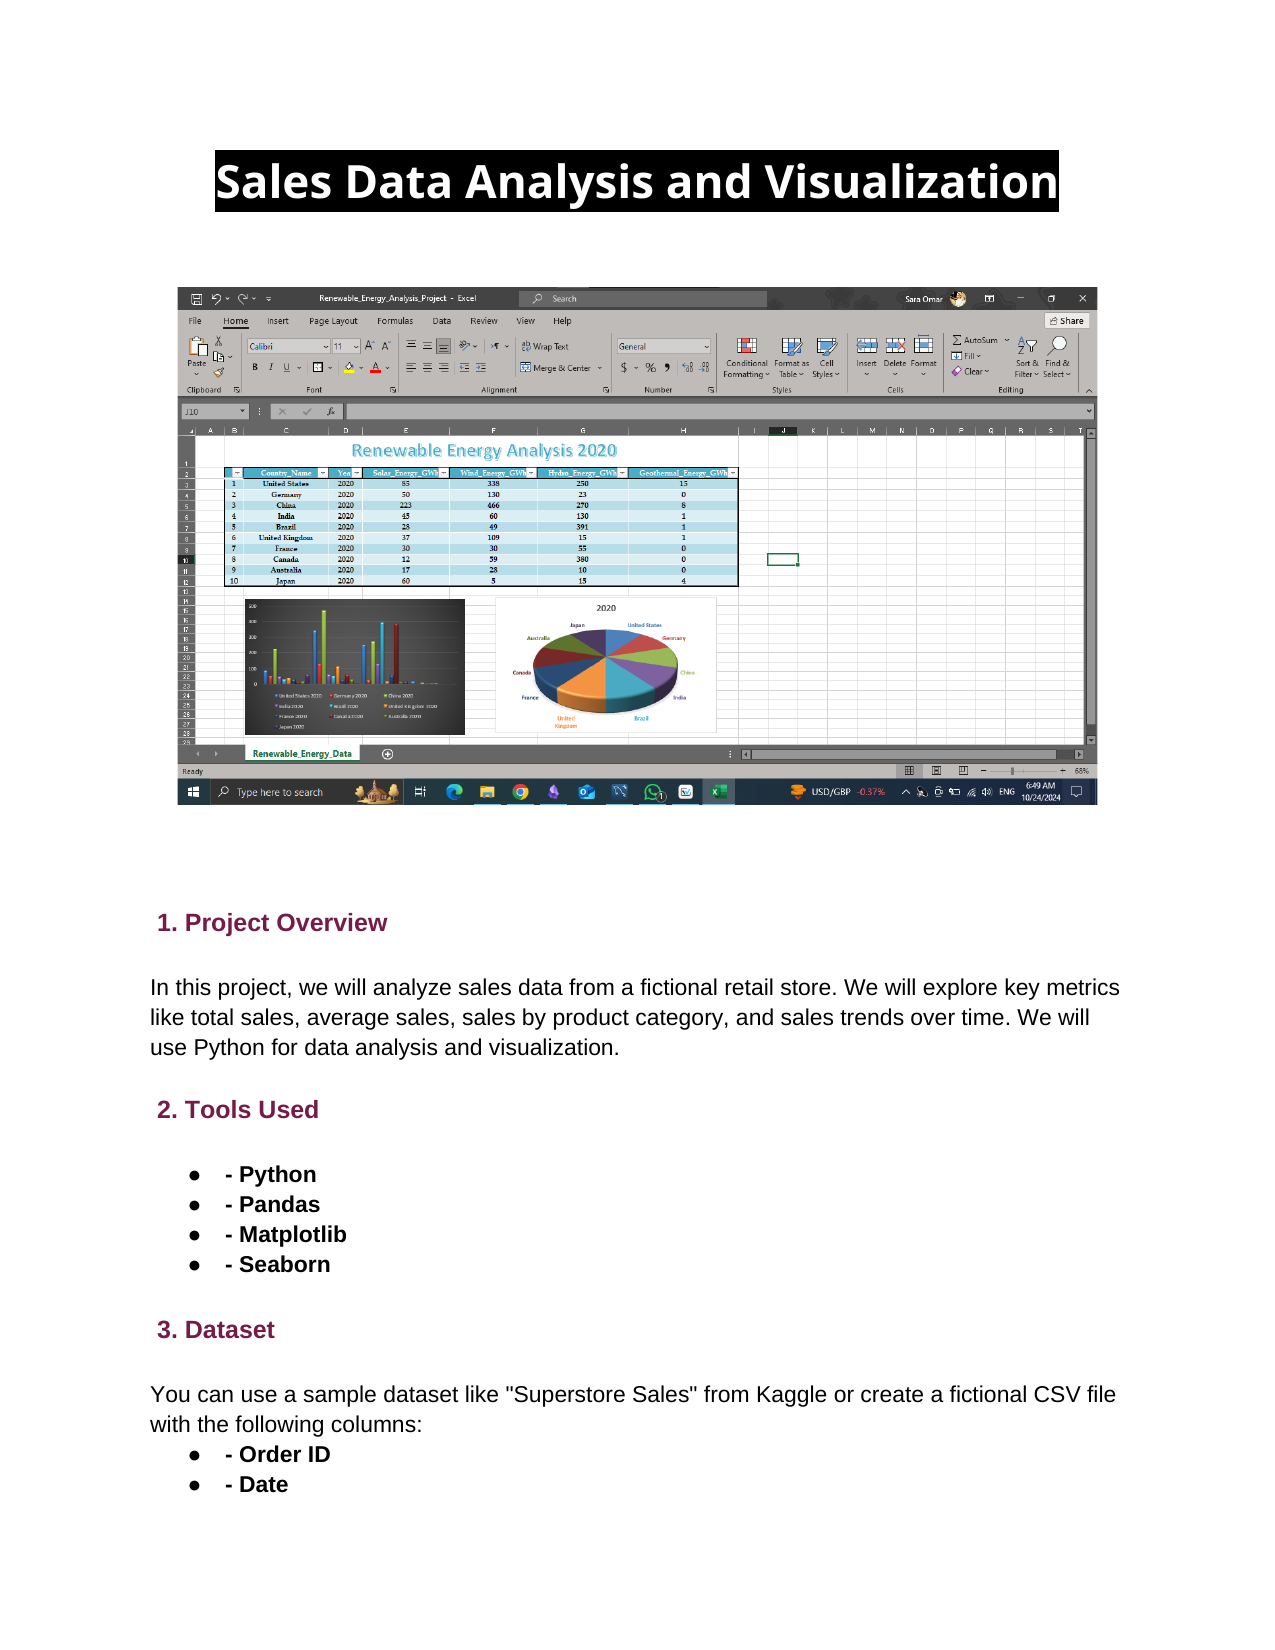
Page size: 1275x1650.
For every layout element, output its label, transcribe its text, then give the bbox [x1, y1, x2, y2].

text 1. Project Overview [150, 908, 1125, 970]
text Sales Data Analysis and Visualization [150, 150, 1125, 212]
list - Order ID [187, 1441, 1125, 1467]
list - Seaborn [187, 1251, 1125, 1278]
picture [177, 287, 1098, 805]
list - Pandas [187, 1191, 1125, 1217]
list - Python [187, 1161, 1125, 1187]
text You can use a sample dataset like "Superstore Sales" from Kaggle or create a fictional CSV file with the following columns: [150, 1381, 1125, 1437]
text 3. Dataset [150, 1315, 1125, 1376]
list - Date [187, 1471, 1125, 1498]
text In this project, we will analyze sales data from a fictional retail store. We will explore key metrics like total sales, average sales, sales by product category, and sales trends over time. We will use Python for data analysis and visualization. [150, 974, 1125, 1061]
text 2. Tools Used [150, 1095, 1125, 1157]
list - Matplotlib [187, 1221, 1125, 1248]
